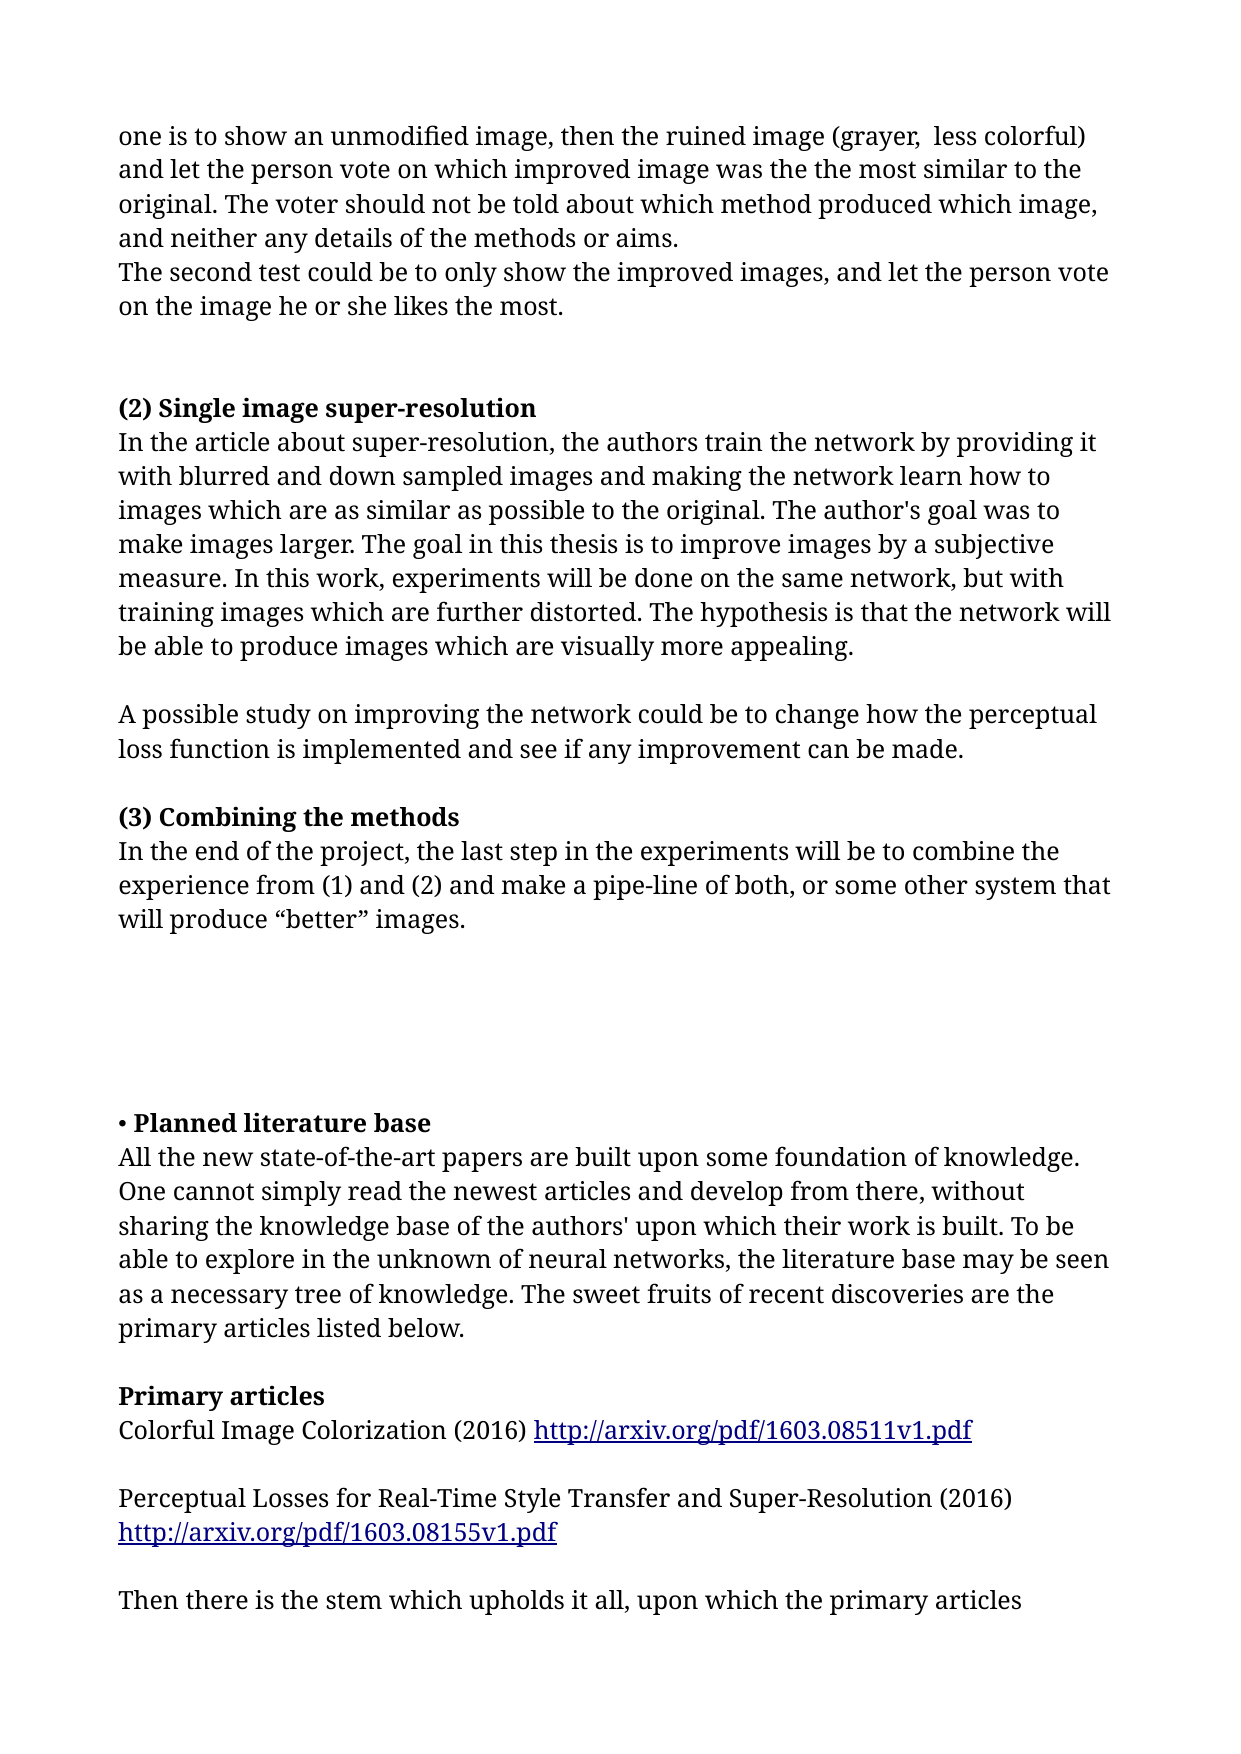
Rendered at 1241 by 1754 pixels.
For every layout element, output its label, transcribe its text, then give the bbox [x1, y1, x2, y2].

text Then there is the stem which upholds it all, upon which the primary articles [118, 1583, 1122, 1617]
text (2) Single image super-resolution [118, 391, 1122, 425]
list Planned literature base [118, 1106, 1122, 1140]
text Colorful Image Colorization (2016) http://arxiv.org/pdf/1603.08511v1.pdf [118, 1412, 1122, 1447]
text The second test could be to only show the improved images, and let the person vote on the image he or she likes the most. [118, 254, 1122, 322]
text (3) Combining the methods [118, 799, 1122, 833]
text All the new state-of-the-art papers are built upon some foundation of knowledge. One cannot simply read the newest articles and develop from there, without sharing the knowledge base of the authors' upon which their work is built. To be able to explore in the unknown of neural networks, the literature base may be seen as a necessary tree of knowledge. The sweet fruits of recent discoveries are the primary articles listed below. [118, 1140, 1122, 1344]
text Primary articles [118, 1378, 1122, 1412]
text In the end of the project, the last step in the experiments will be to combine the experience from (1) and (2) and make a pipe-line of both, or some other system that will produce “better” images. [118, 833, 1122, 936]
text A possible study on improving the network could be to change how the perceptual loss function is implemented and see if any improvement can be made. [118, 697, 1122, 765]
text In the article about super-resolution, the authors train the network by providing it with blurred and down sampled images and making the network learn how to images which are as similar as possible to the original. The author's goal was to make images larger. The goal in this thesis is to improve images by a subjective measure. In this work, experiments will be done on the same network, but with training images which are further distorted. The hypothesis is that the network will be able to produce images which are visually more appealing. [118, 425, 1122, 663]
text Perceptual Losses for Real-Time Style Transfer and Super-Resolution (2016) http://arxiv.org/pdf/1603.08155v1.pdf [118, 1481, 1122, 1549]
text one is to show an unmodified image, then the ruined image (grayer, less colorful) and let the person vote on which improved image was the the most similar to the original. The voter should not be told about which method produced which image, and neither any details of the methods or aims. [118, 118, 1122, 254]
